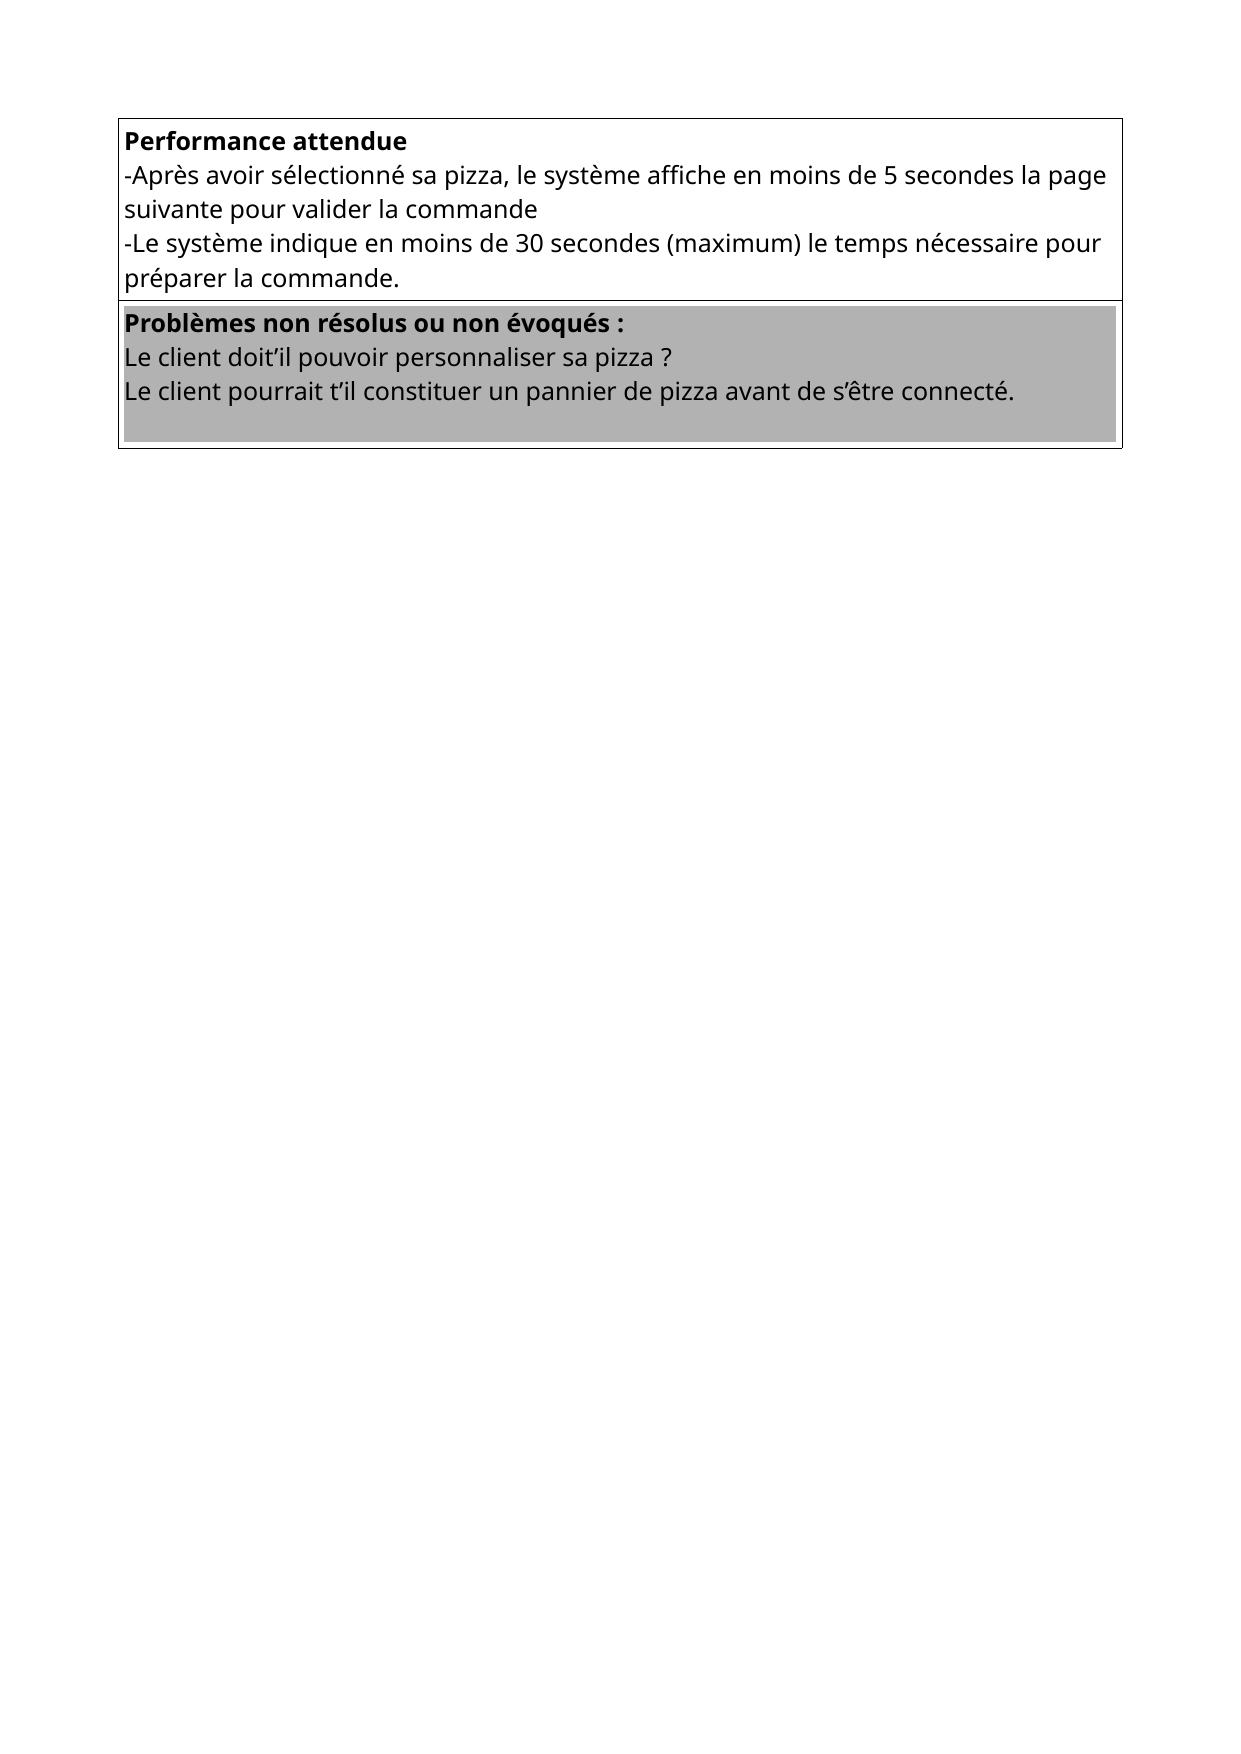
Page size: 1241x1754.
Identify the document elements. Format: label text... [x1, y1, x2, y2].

table_cell Performance attendue -Après avoir sélectionné sa pizza, le système affiche en moins de 5 secondes la page suivante pour valider la commande -Le système indique en moins de 30 secondes (maximum) le temps nécessaire pour préparer la commande. [119, 119, 1122, 300]
table_cell Problèmes non résolus ou non évoqués : Le client doit’il pouvoir personnaliser sa pizza ? Le client pourrait t’il constituer un pannier de pizza avant de s’être connecté. [119, 301, 1122, 448]
